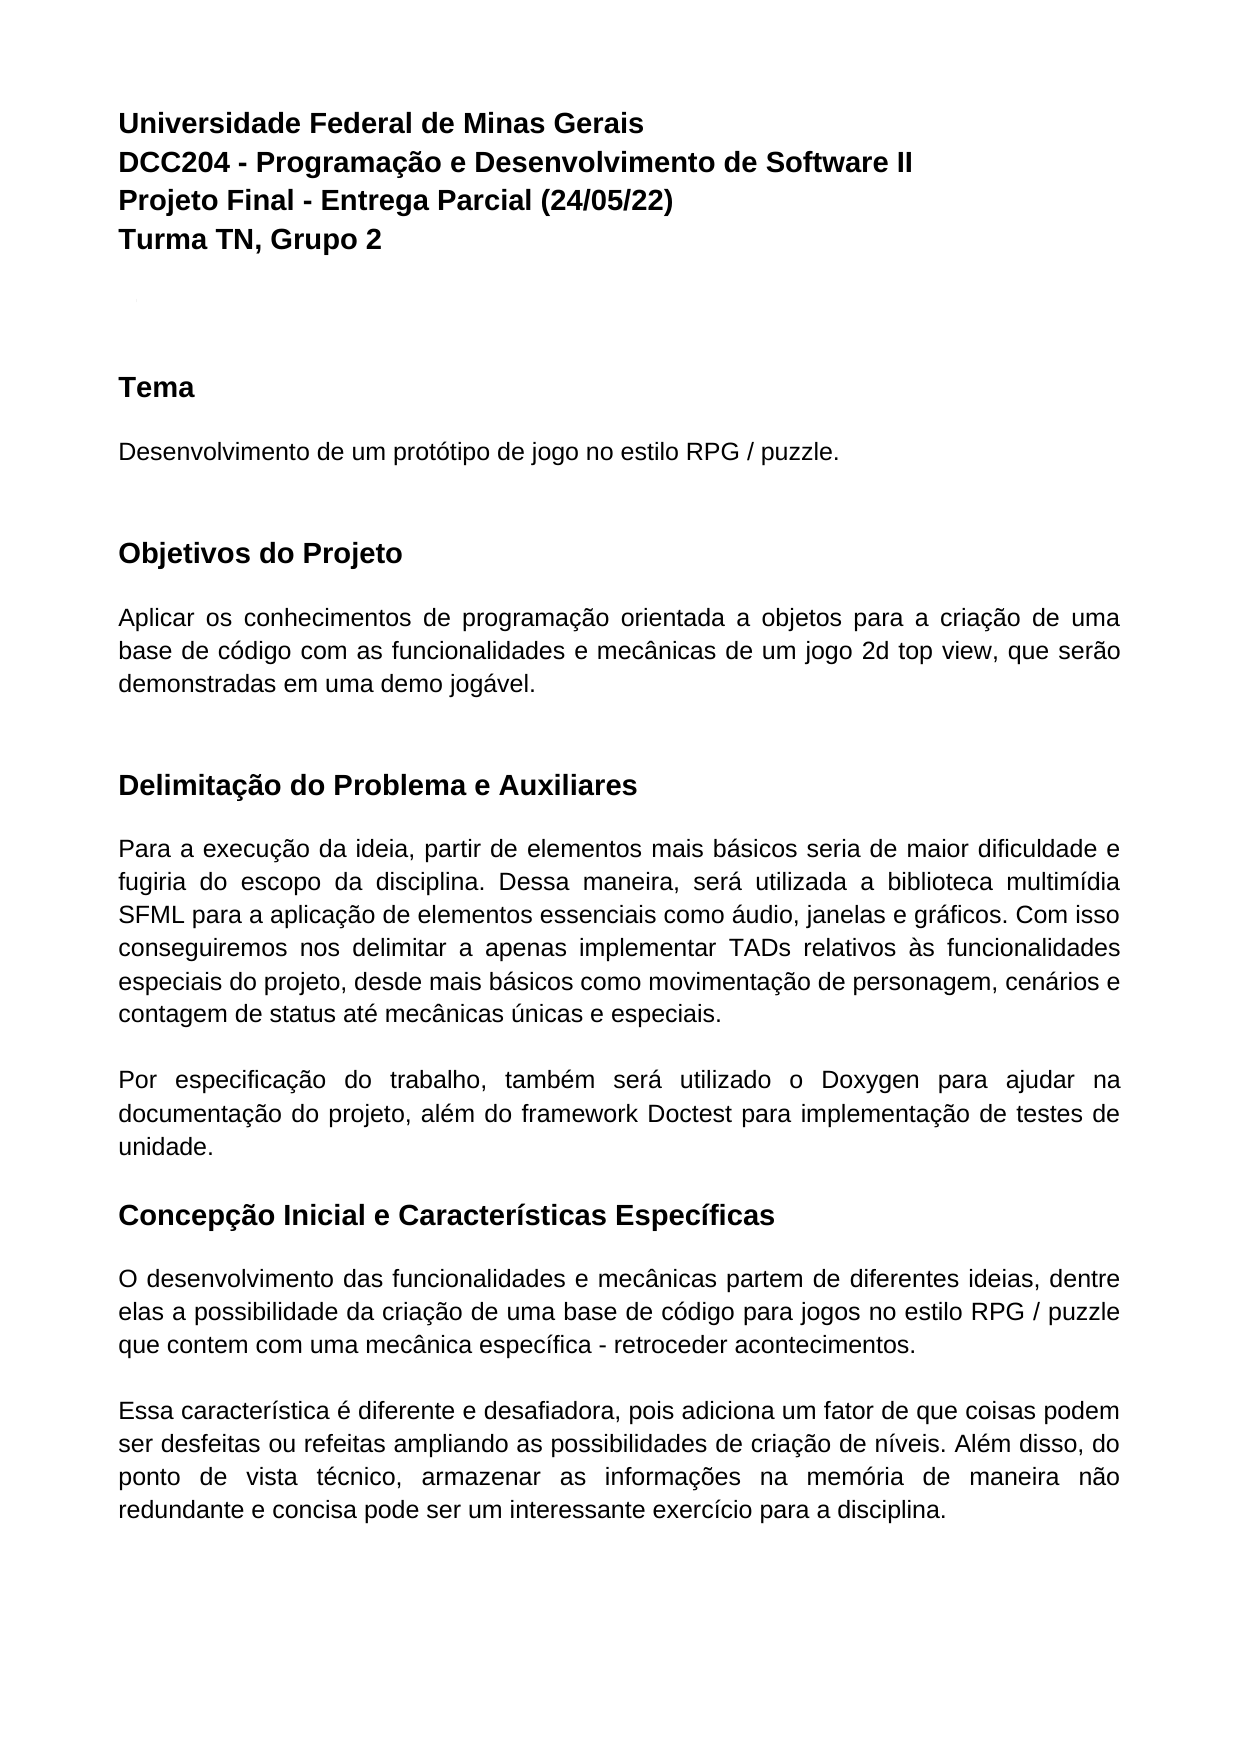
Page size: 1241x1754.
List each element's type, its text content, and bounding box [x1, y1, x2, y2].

text Desenvolvimento de um protótipo de jogo no estilo RPG / puzzle. [118, 437, 1122, 466]
text Aplicar os conhecimentos de programação orientada a objetos para a criação de uma base de código com as funcionalidades e mecânicas de um jogo 2d top view, que serão demonstradas em uma demo jogável. [118, 603, 1122, 697]
title Objetivos do Projeto [118, 536, 1122, 570]
text Universidade Federal de Minas Gerais [118, 106, 1122, 140]
text Turma TN, Grupo 2 [118, 222, 1122, 255]
text Por especificação do trabalho, também será utilizado o Doxygen para ajudar na documentação do projeto, além do framework Doctest para implementação de testes de unidade. [118, 1066, 1122, 1160]
text Essa característica é diferente e desafiadora, pois adiciona um fator de que coisas podem ser desfeitas ou refeitas ampliando as possibilidades de criação de níveis. Além disso, do ponto de vista técnico, armazenar as informações na memória de maneira não redundante e concisa pode ser um interessante exercício para a disciplina. [118, 1396, 1122, 1524]
text Para a execução da ideia, partir de elementos mais básicos seria de maior dificuldade e fugiria do escopo da disciplina. Dessa maneira, será utilizada a biblioteca multimídia SFML para a aplicação de elementos essenciais como áudio, janelas e gráficos. Com isso conseguiremos nos delimitar a apenas implementar TADs relativos às funcionalidades especiais do projeto, desde mais básicos como movimentação de personagem, cenários e contagem de status até mecânicas únicas e especiais. [118, 834, 1122, 1028]
text O desenvolvimento das funcionalidades e mecânicas partem de diferentes ideias, dentre elas a possibilidade da criação de uma base de código para jogos no estilo RPG / puzzle que contem com uma mecânica específica - retroceder acontecimentos. [118, 1264, 1122, 1359]
text DCC204 - Programação e Desenvolvimento de Software II [118, 145, 1122, 178]
title Concepção Inicial e Características Específicas [118, 1198, 1122, 1231]
text Projeto Final - Entrega Parcial (24/05/22) [118, 183, 1122, 217]
title Delimitação do Problema e Auxiliares [118, 768, 1122, 801]
title Tema [118, 371, 1122, 404]
